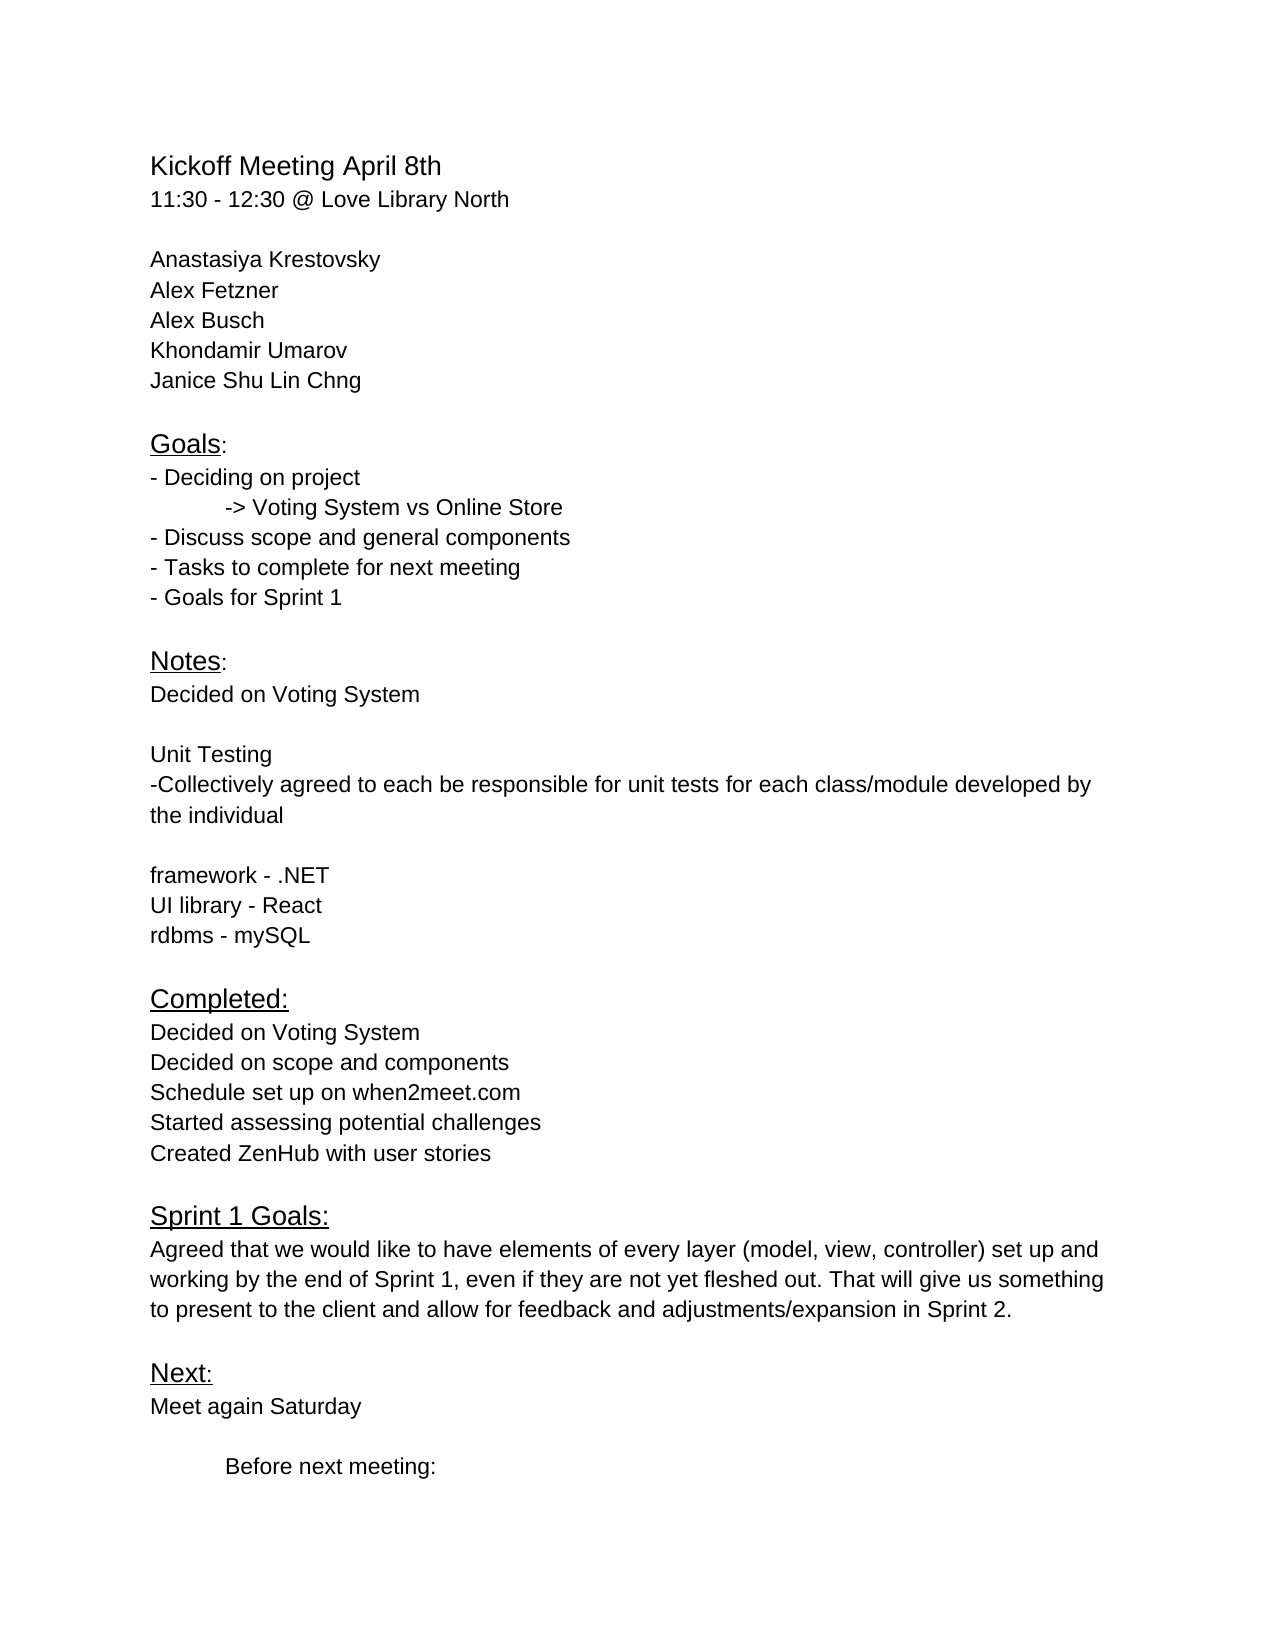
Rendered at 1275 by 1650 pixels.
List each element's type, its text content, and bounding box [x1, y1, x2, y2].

text - Discuss scope and general components [150, 524, 1125, 550]
text Started assessing potential challenges [150, 1109, 1125, 1136]
text Before next meeting: [150, 1453, 1125, 1479]
text Sprint 1 Goals: [150, 1200, 1125, 1231]
text Alex Busch [150, 307, 1125, 333]
text - Goals for Sprint 1 [150, 584, 1125, 611]
text Decided on Voting System [150, 681, 1125, 707]
text UI library - React [150, 892, 1125, 918]
text - Tasks to complete for next meeting [150, 554, 1125, 581]
text Anastasiya Krestovsky [150, 246, 1125, 273]
text Notes: [150, 645, 1125, 676]
text Alex Fetzner [150, 277, 1125, 303]
text framework - .NET [150, 862, 1125, 888]
text Janice Shu Lin Chng [150, 367, 1125, 393]
text Completed: [150, 983, 1125, 1014]
text Decided on Voting System [150, 1019, 1125, 1045]
text Created ZenHub with user stories [150, 1139, 1125, 1166]
text Kickoff Meeting April 8th [150, 150, 1125, 181]
text -> Voting System vs Online Store [150, 494, 1125, 520]
text Goals: [150, 428, 1125, 459]
text Agreed that we would like to have elements of every layer (model, view, controller) set up and working by the end of Sprint 1, even if they are not yet fleshed out. That will give us something to present to the client and allow for feedback and adjustments/expansion in Sprint 2. [150, 1236, 1125, 1323]
text rdbms - mySQL [150, 922, 1125, 949]
text - Deciding on project [150, 463, 1125, 490]
text Khondamir Umarov [150, 337, 1125, 363]
text Schedule set up on when2meet.com [150, 1079, 1125, 1106]
text Meet again Saturday [150, 1393, 1125, 1419]
text Unit Testing [150, 741, 1125, 767]
text 11:30 - 12:30 @ Love Library North [150, 186, 1125, 212]
text -Collectively agreed to each be responsible for unit tests for each class/module developed by the individual [150, 771, 1125, 828]
text Decided on scope and components [150, 1049, 1125, 1075]
text Next: [150, 1357, 1125, 1388]
